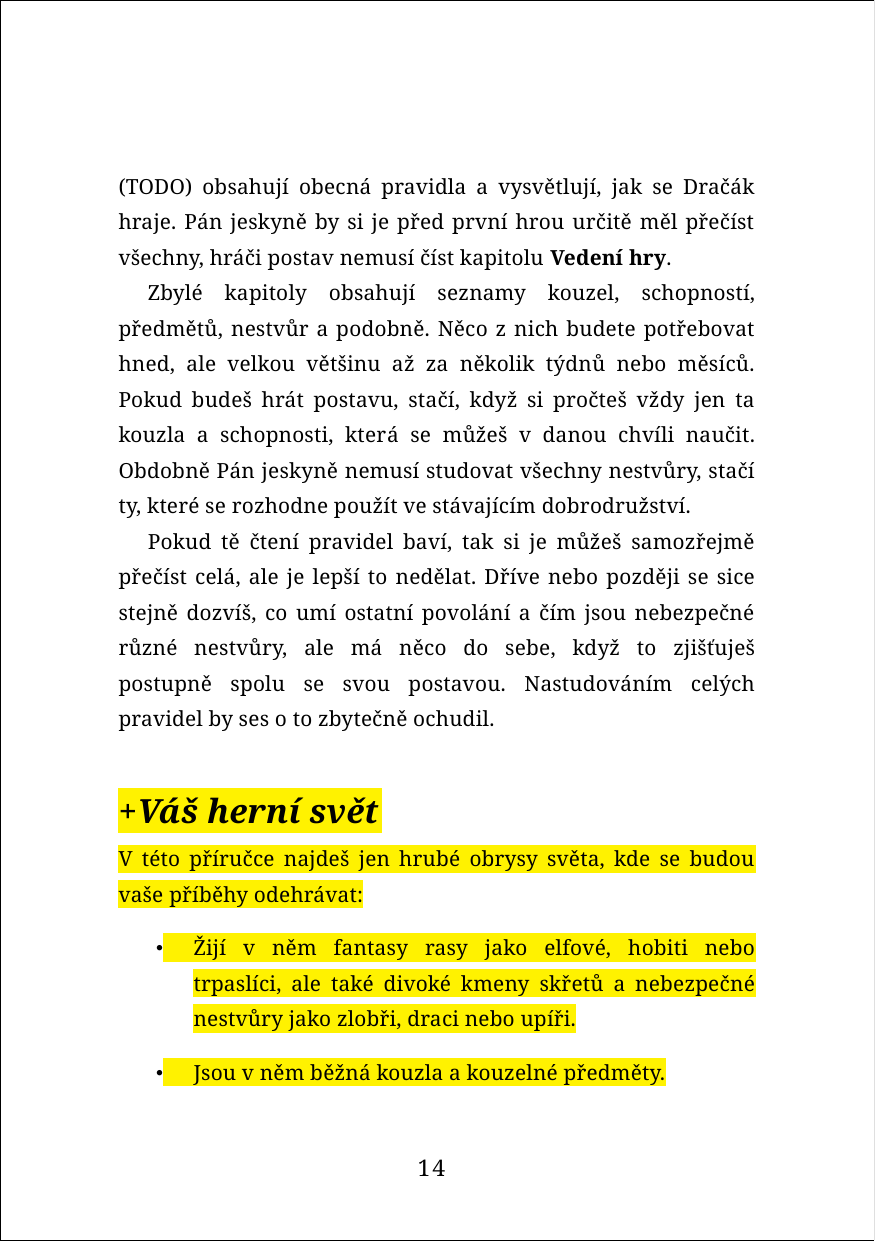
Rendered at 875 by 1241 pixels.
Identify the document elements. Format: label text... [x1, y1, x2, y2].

subtitle +Váš herní svět [118, 787, 756, 833]
list Jsou v něm běžná kouzla a kouzelné předměty. [156, 1058, 756, 1086]
text (TODO) obsahují obecná pravidla a vysvětlují, jak se Dračák hraje. Pán jeskyně by si je před první hrou určitě měl přečíst všechny, hráči postav nemusí číst kapitolu Vedení hry. Zbylé kapitoly obsahují seznamy kouzel, schopností, předmětů, nestvůr a podobně. Něco z nich budete potřebovat hned, ale velkou většinu až za několik týdnů nebo měsíců. Pokud budeš hrát postavu, stačí, když si pročteš vždy jen ta kouzla a schopnosti, která se můžeš v danou chvíli naučit. Obdobně Pán jeskyně nemusí studovat všechny nestvůry, stačí ty, které se rozhodne použít ve stávajícím dobrodružství. Pokud tě čtení pravidel baví, tak si je můžeš samozřejmě přečíst celá, ale je lepší to nedělat. Dříve nebo později se sice stejně dozvíš, co umí ostatní povolání a čím jsou nebezpečné různé nestvůry, ale má něco do sebe, když to zjišťuješ postupně spolu se svou postavou. Nastudováním celých pravidel by ses o to zbytečně ochudil. [118, 172, 756, 733]
text V této příručce najdeš jen hrubé obrysy světa, kde se budou vaše příběhy odehrávat: [118, 844, 756, 908]
list Žijí v něm fantasy rasy jako elfové, hobiti nebo trpaslíci, ale také divoké kmeny skřetů a nebezpečné nestvůry jako zlobři, draci nebo upíři. [156, 933, 756, 1033]
